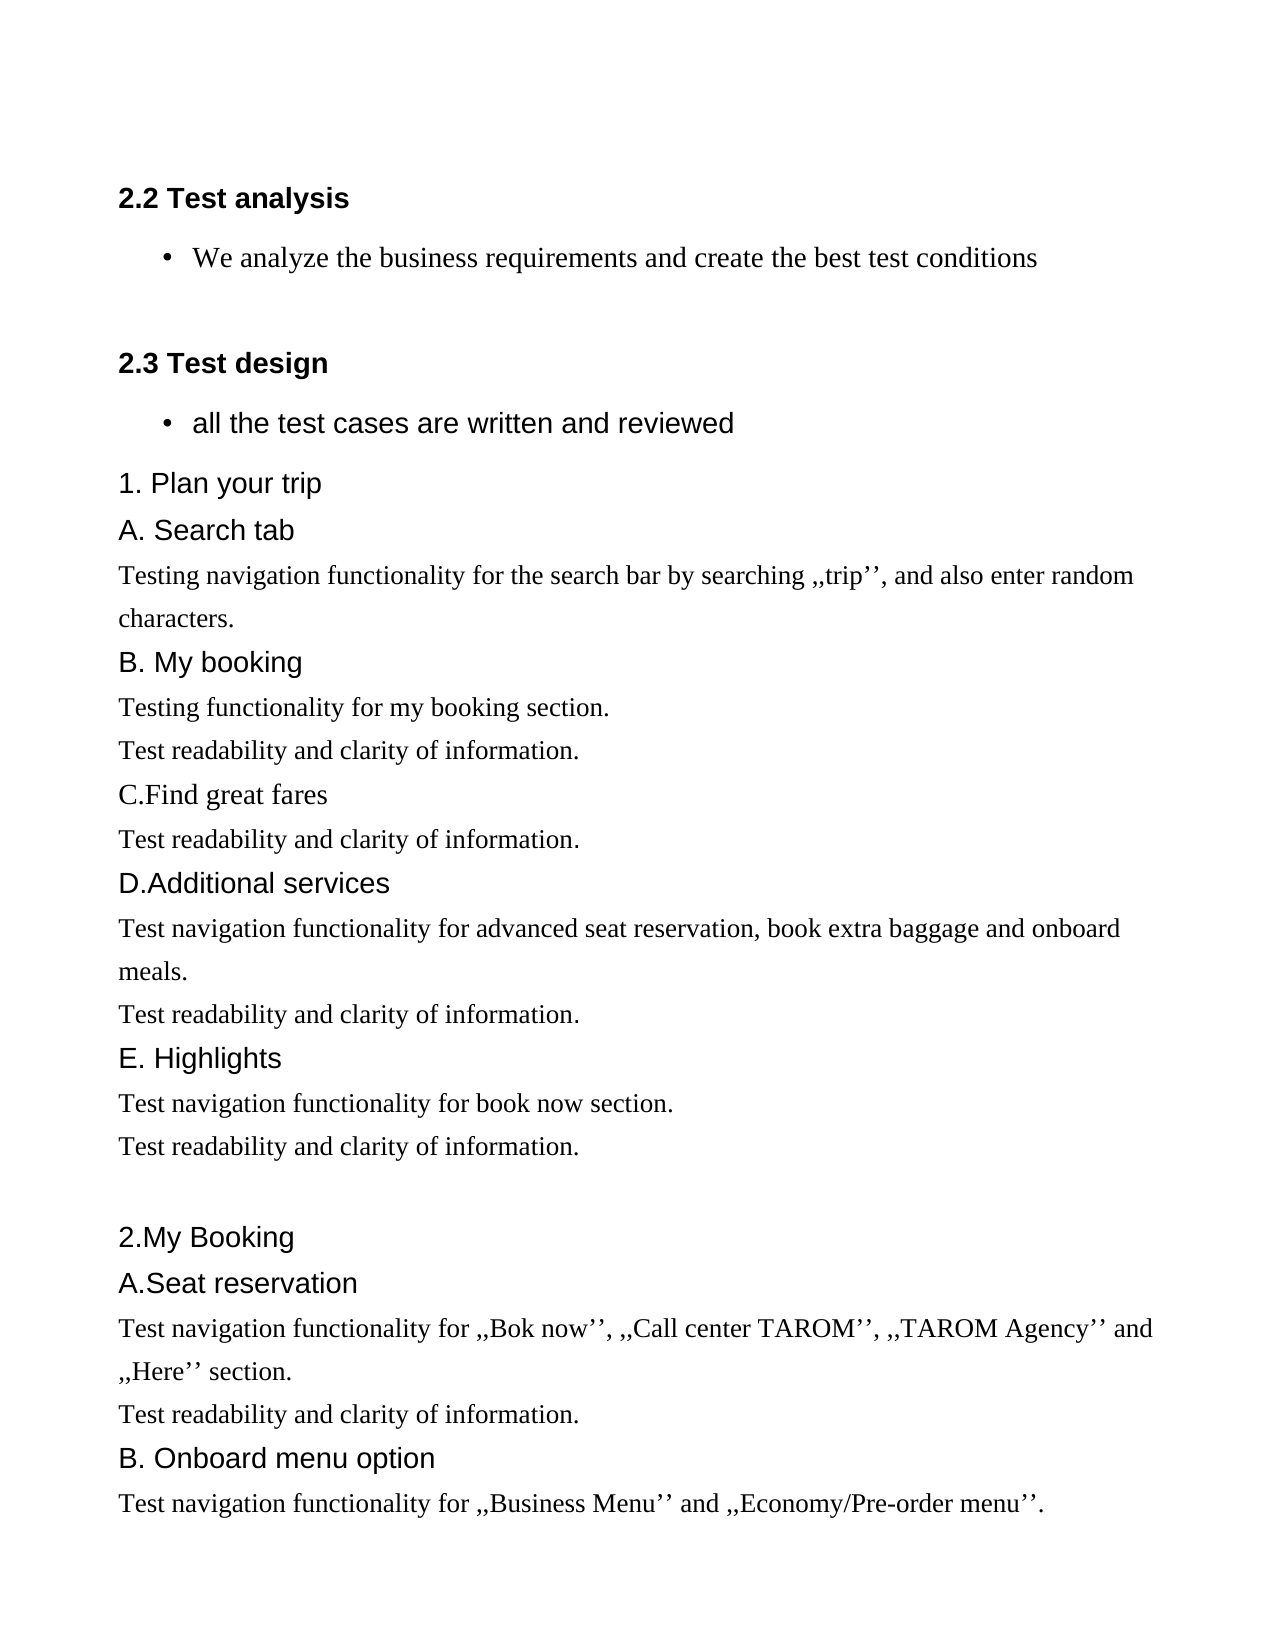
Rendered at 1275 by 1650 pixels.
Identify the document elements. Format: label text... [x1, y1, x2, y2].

text C.Find great fares [118, 777, 1157, 810]
text Test readability and clarity of information. [118, 823, 1157, 854]
text D.Additional services [118, 866, 1157, 900]
list all the test cases are written and reviewed [162, 406, 1157, 440]
text B. Onboard menu option [118, 1441, 1157, 1474]
text 2.My Booking [118, 1220, 1157, 1253]
text Test navigation functionality for advanced seat reservation, book extra baggage and onboard meals. [118, 912, 1157, 986]
text E. Highlights [118, 1041, 1157, 1075]
text 1. Plan your trip [118, 466, 1157, 500]
text A.Seat reservation [118, 1266, 1157, 1299]
list We analyze the business requirements and create the best test conditions [162, 241, 1157, 274]
text Test readability and clarity of information. [118, 998, 1157, 1029]
text Test navigation functionality for book now section. [118, 1088, 1157, 1119]
text Testing functionality for my booking section. [118, 691, 1157, 722]
text Test readability and clarity of information. [118, 1398, 1157, 1429]
text B. My booking [118, 645, 1157, 678]
text Test navigation functionality for ,,Bok now’’, ,,Call center TAROM’’, ,,TAROM Agency’’ and ,,Here’’ section. [118, 1312, 1157, 1386]
text Test navigation functionality for ,,Business Menu’’ and ,,Economy/Pre-order menu’’. [118, 1487, 1157, 1518]
text 2.2 Test analysis [118, 181, 1157, 214]
text Testing navigation functionality for the search bar by searching ,,trip’’, and also enter random characters. [118, 559, 1157, 633]
text A. Search tab [118, 513, 1157, 546]
text Test readability and clarity of information. [118, 734, 1157, 765]
text 2.3 Test design [118, 346, 1157, 380]
text Test readability and clarity of information. [118, 1131, 1157, 1162]
